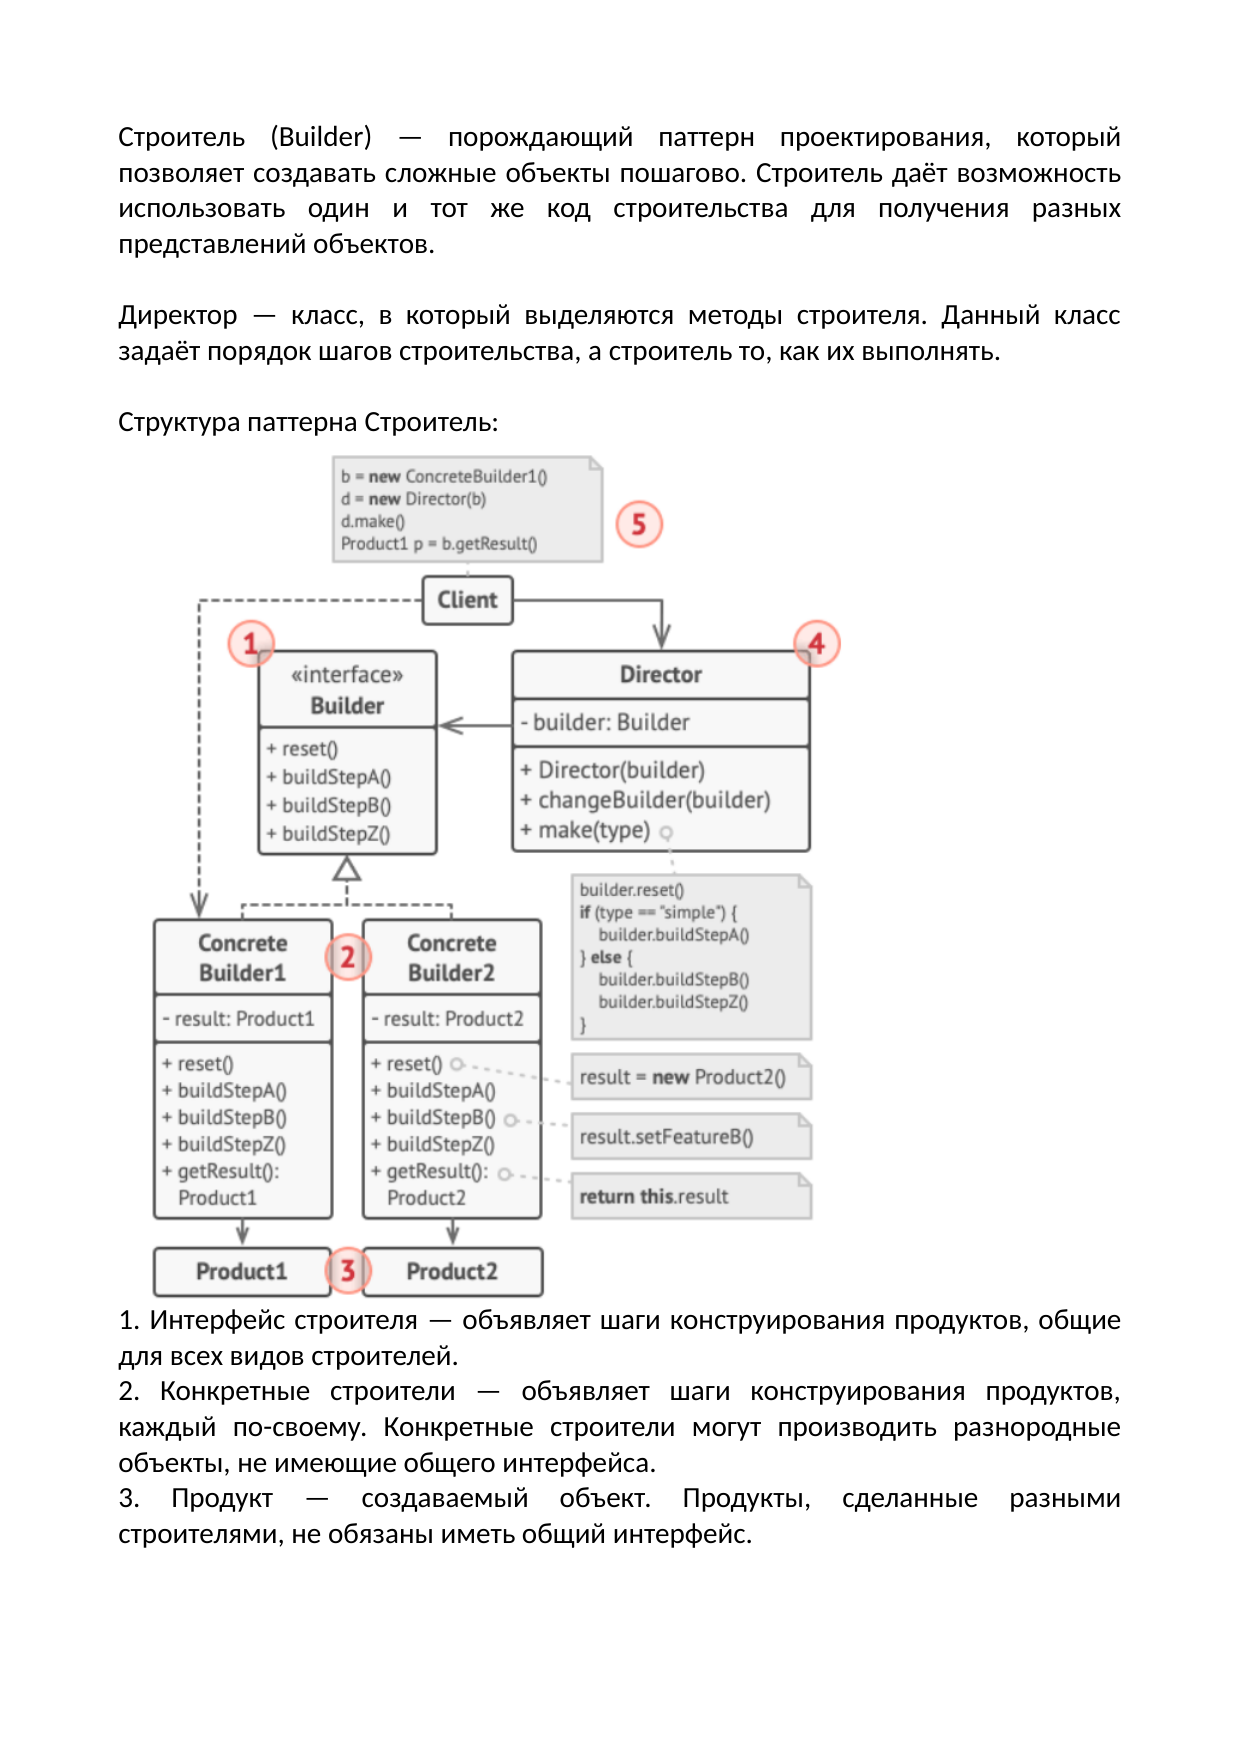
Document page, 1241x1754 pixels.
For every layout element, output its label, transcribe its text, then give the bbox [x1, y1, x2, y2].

text Структура паттерна Строитель: [118, 403, 1122, 439]
picture [124, 447, 853, 1302]
text Директор — класс, в который выделяются методы строителя. Данный класс задаёт порядок шагов строительства, а строитель то, как их выполнять. [118, 296, 1122, 367]
text 1. Интерфейс строителя — объявляет шаги конструирования продуктов, общие для всех видов строителей. [118, 439, 1122, 1372]
text 2. Конкретные строители — объявляет шаги конструирования продуктов, каждый по-своему. Конкретные строители могут производить разнородные объекты, не имеющие общего интерфейса. [118, 1372, 1122, 1479]
text 3. Продукт — создаваемый объект. Продукты, сделанные разными строителями, не обязаны иметь общий интерфейс. [118, 1479, 1122, 1551]
text Строитель (Builder) — порождающий паттерн проектирования, который позволяет создавать сложные объекты пошагово. Строитель даёт возможность использовать один и тот же код строительства для получения разных представлений объектов. [118, 118, 1122, 261]
